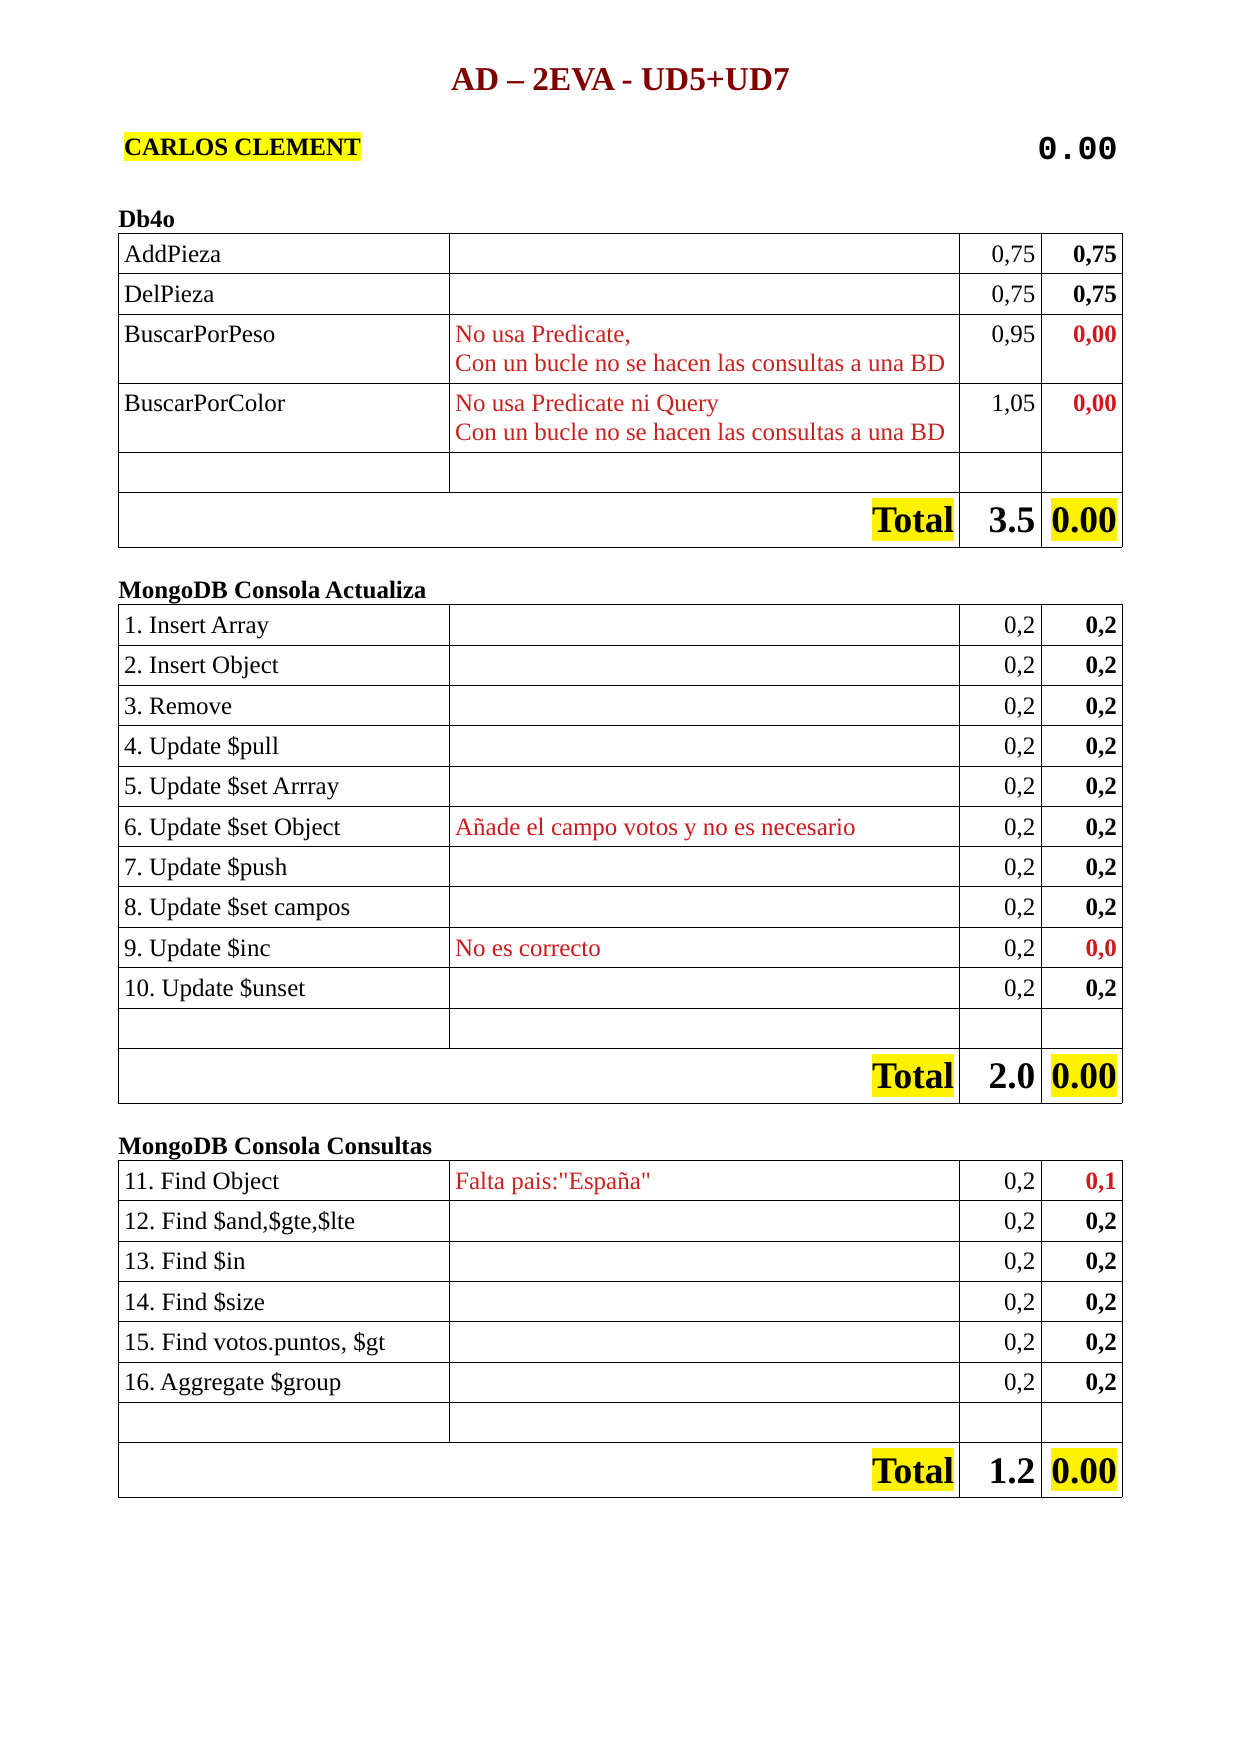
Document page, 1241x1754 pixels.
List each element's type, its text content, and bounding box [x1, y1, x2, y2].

table_cell 0,2 [960, 646, 1041, 685]
table_cell 1.10 [1042, 1443, 1122, 1497]
table_cell 13. Find $in [119, 1242, 449, 1281]
table_cell 1.50 [1042, 493, 1122, 547]
table_cell 0,2 [1042, 1201, 1122, 1241]
table_cell No usa Predicate ni Query Con un bucle no se hacen las consultas a una BD [450, 384, 959, 452]
table_cell 3. Remove [119, 686, 449, 725]
table_cell 0,2 [1042, 1322, 1122, 1362]
table_cell 0,2 [1042, 968, 1122, 1007]
table_cell No es correcto [450, 928, 959, 967]
table_cell 2. Insert Object [119, 646, 449, 685]
table_header [450, 605, 959, 644]
table_cell 0,2 [960, 726, 1041, 766]
table_cell 6. Update $set Object [119, 807, 449, 846]
table_cell Total [119, 1443, 959, 1497]
table_cell 0,2 [1042, 887, 1122, 927]
table_cell 1.2 [960, 1443, 1041, 1497]
table_cell 0,2 [1042, 726, 1122, 766]
table_header AddPieza [119, 234, 449, 273]
table_cell [450, 1282, 959, 1321]
table_cell 0,2 [960, 1363, 1041, 1402]
table_cell [960, 1009, 1041, 1048]
text MongoDB Consola Actualiza [118, 576, 1122, 604]
table_cell Total [119, 493, 959, 547]
table_cell 0,2 [960, 1282, 1041, 1321]
table_cell 0,2 [1042, 767, 1122, 806]
table_cell [450, 1363, 959, 1402]
table_cell [450, 453, 959, 492]
table_cell 0,00 [1042, 384, 1122, 452]
table_cell 0,2 [1042, 1363, 1122, 1402]
table_cell 3.5 [960, 493, 1041, 547]
table_cell [1042, 453, 1122, 492]
table_cell [1042, 1403, 1122, 1442]
table_header 0,2 [960, 605, 1041, 644]
table_header 1. Insert Array [119, 605, 449, 644]
table_cell 0,95 [960, 315, 1041, 383]
table_cell 16. Aggregate $group [119, 1363, 449, 1402]
table_cell 0,2 [1042, 1282, 1122, 1321]
table_cell [119, 1403, 449, 1442]
table_cell 0,2 [1042, 646, 1122, 685]
table_cell Total [119, 1049, 959, 1102]
table_cell 0,2 [960, 887, 1041, 927]
table_header 11. Find Object [119, 1161, 449, 1200]
table_cell 10. Update $unset [119, 968, 449, 1007]
table_cell 0,2 [1042, 847, 1122, 886]
table_cell 2.0 [960, 1049, 1041, 1102]
text MongoDB Consola Consultas [118, 1131, 1122, 1160]
table_cell 15. Find votos.puntos, $gt [119, 1322, 449, 1362]
table_cell [450, 686, 959, 725]
table_header 0,75 [1042, 234, 1122, 273]
text Db4o [118, 204, 1122, 233]
table_cell [450, 1322, 959, 1362]
table_header Falta pais:"España" [450, 1161, 959, 1200]
table_header 7,00 [974, 126, 1123, 175]
table_cell 4. Update $pull [119, 726, 449, 766]
table_cell 0,0 [1042, 928, 1122, 967]
table_cell 0,2 [960, 1201, 1041, 1241]
table_cell BuscarPorPeso [119, 315, 449, 383]
table_cell 0,2 [960, 847, 1041, 886]
table_cell 0,2 [1042, 686, 1122, 725]
table_cell [450, 1009, 959, 1048]
table_cell [450, 274, 959, 313]
table_cell [450, 887, 959, 927]
table_cell [450, 1403, 959, 1442]
table_cell 1.80 [1042, 1049, 1122, 1102]
table_cell BuscarPorColor [119, 384, 449, 452]
table_cell 8. Update $set campos [119, 887, 449, 927]
table_cell [450, 646, 959, 685]
table_cell [450, 1242, 959, 1281]
table_cell 0,2 [960, 686, 1041, 725]
table_header 0,1 [1042, 1161, 1122, 1200]
table_cell [119, 1009, 449, 1048]
table_cell 0,2 [960, 928, 1041, 967]
table_cell 0,2 [960, 807, 1041, 846]
table_cell [1042, 1009, 1122, 1048]
table_cell 9. Update $inc [119, 928, 449, 967]
table_cell 7. Update $push [119, 847, 449, 886]
table_header 0,2 [960, 1161, 1041, 1200]
table_cell DelPieza [119, 274, 449, 313]
table_cell [450, 847, 959, 886]
table_cell [450, 1201, 959, 1241]
table_cell 5. Update $set Arrray [119, 767, 449, 806]
table_header CARLOS CLEMENT [118, 126, 974, 175]
table_cell [960, 1403, 1041, 1442]
table_cell 1,05 [960, 384, 1041, 452]
table_cell 0,2 [960, 767, 1041, 806]
table_cell [119, 453, 449, 492]
table_cell 14. Find $size [119, 1282, 449, 1321]
table_cell 12. Find $and,$gte,$lte [119, 1201, 449, 1241]
table_cell 0,2 [1042, 807, 1122, 846]
table_cell Añade el campo votos y no es necesario [450, 807, 959, 846]
table_cell 0,2 [960, 1242, 1041, 1281]
table_cell No usa Predicate, Con un bucle no se hacen las consultas a una BD [450, 315, 959, 383]
table_header 0,2 [1042, 605, 1122, 644]
table_cell 0,2 [960, 968, 1041, 1007]
table_cell [450, 968, 959, 1007]
table_cell 0,75 [960, 274, 1041, 313]
table_cell [450, 726, 959, 766]
table_cell 0,2 [960, 1322, 1041, 1362]
table_cell 0,75 [1042, 274, 1122, 313]
table_cell 0,2 [1042, 1242, 1122, 1281]
table_cell [960, 453, 1041, 492]
table_header [450, 234, 959, 273]
table_cell [450, 767, 959, 806]
text AD – 2EVA - UD5+UD7 [118, 59, 1122, 97]
table_header 0,75 [960, 234, 1041, 273]
table_cell 0,00 [1042, 315, 1122, 383]
